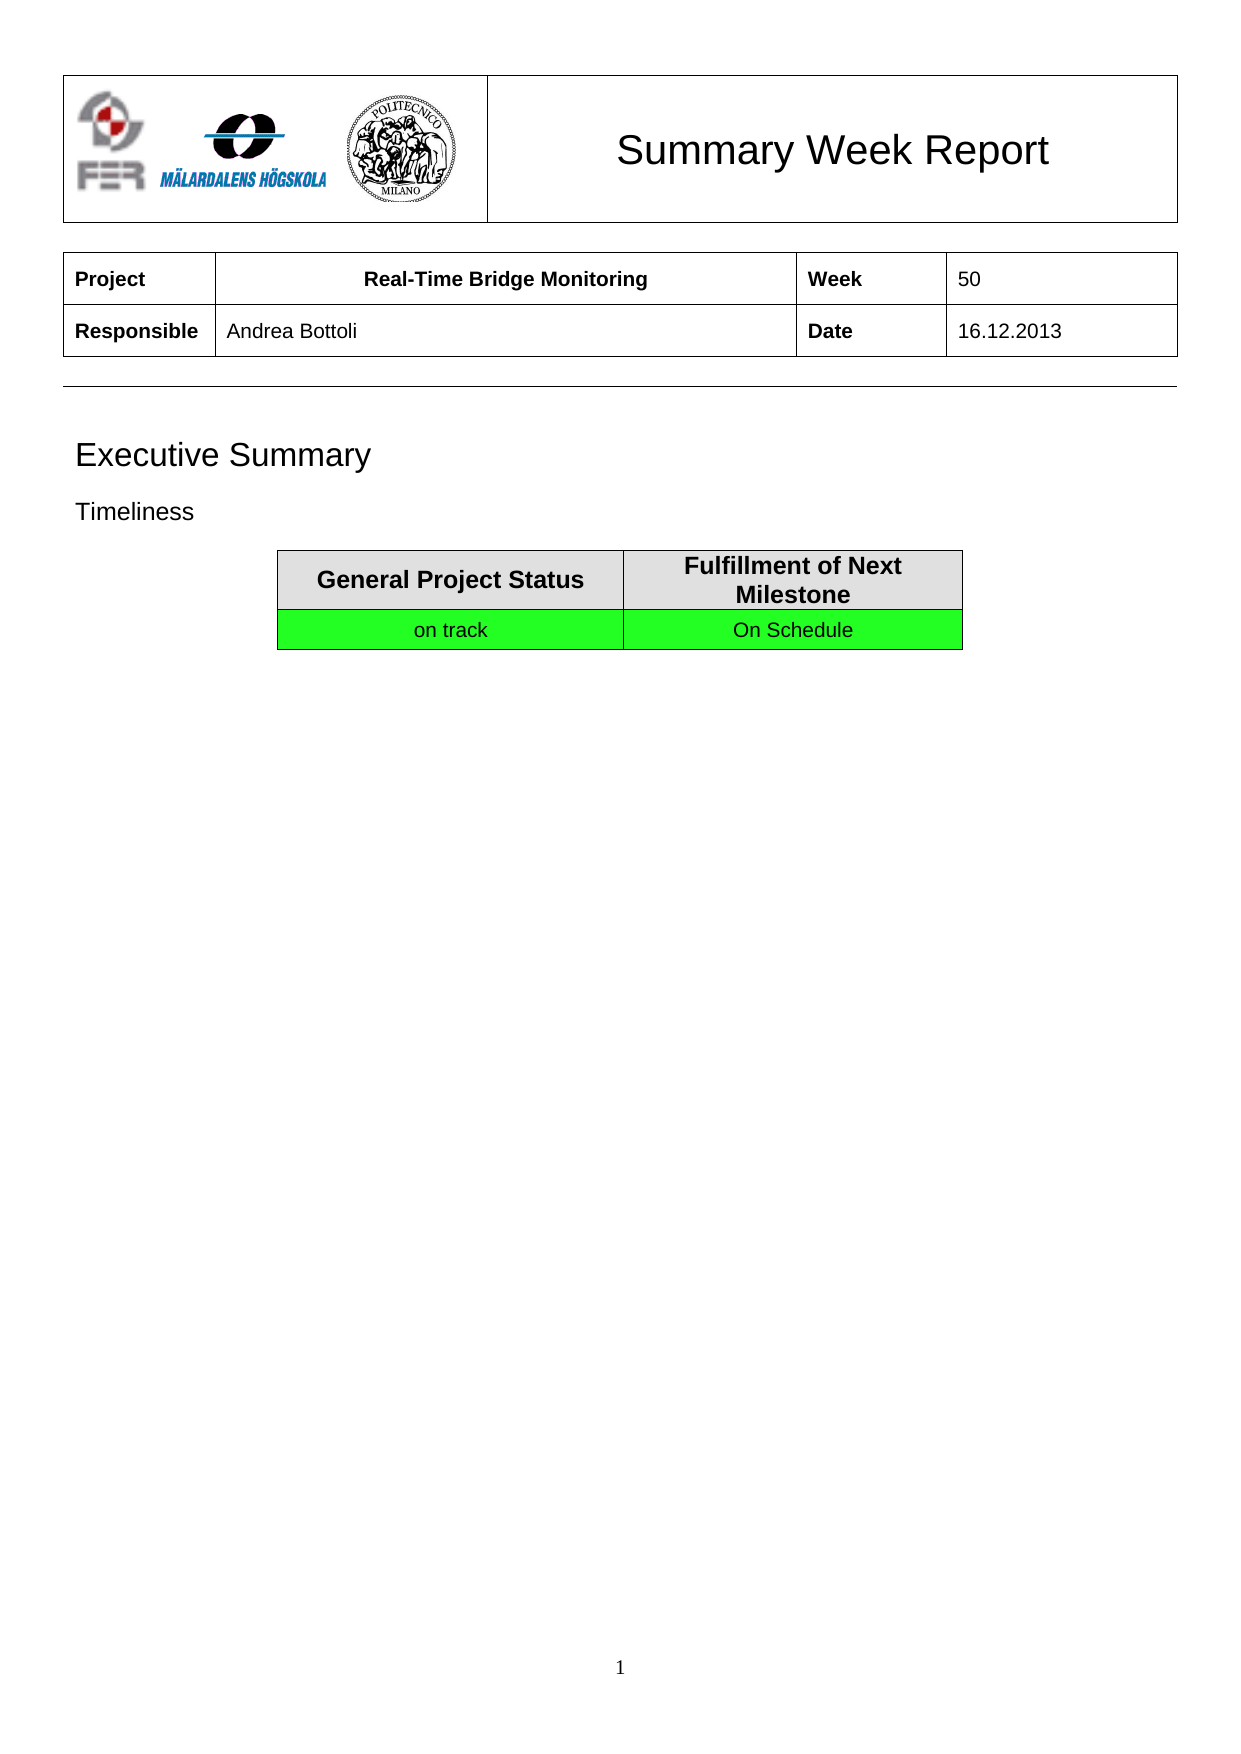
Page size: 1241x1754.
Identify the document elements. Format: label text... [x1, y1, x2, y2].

table_cell on track [278, 610, 623, 649]
table_cell [946, 223, 1177, 252]
table_header [64, 76, 487, 222]
picture [160, 114, 326, 187]
table_cell [215, 223, 712, 252]
table_cell 16.12.2013 [947, 305, 1177, 356]
table_header Fulfillment of Next Milestone [624, 551, 962, 609]
table_cell Andrea Bottoli [216, 305, 796, 356]
picture [347, 95, 457, 202]
table_cell Week [797, 253, 946, 304]
table_cell [712, 223, 946, 252]
table_header General Project Status [278, 551, 623, 609]
table_cell Date [797, 305, 946, 356]
table_cell On Schedule [624, 610, 962, 649]
table_cell Real-Time Bridge Monitoring [216, 253, 796, 304]
table_cell [63, 223, 215, 252]
table_cell Project [64, 253, 215, 304]
table_cell [63, 357, 1177, 386]
text Timeliness [75, 497, 1165, 526]
table_cell 50 [947, 253, 1177, 304]
subtitle Executive Summary [75, 435, 1165, 473]
table_header Summary Week Report [488, 76, 1177, 222]
table_cell Responsible [64, 305, 215, 356]
picture [76, 77, 147, 205]
